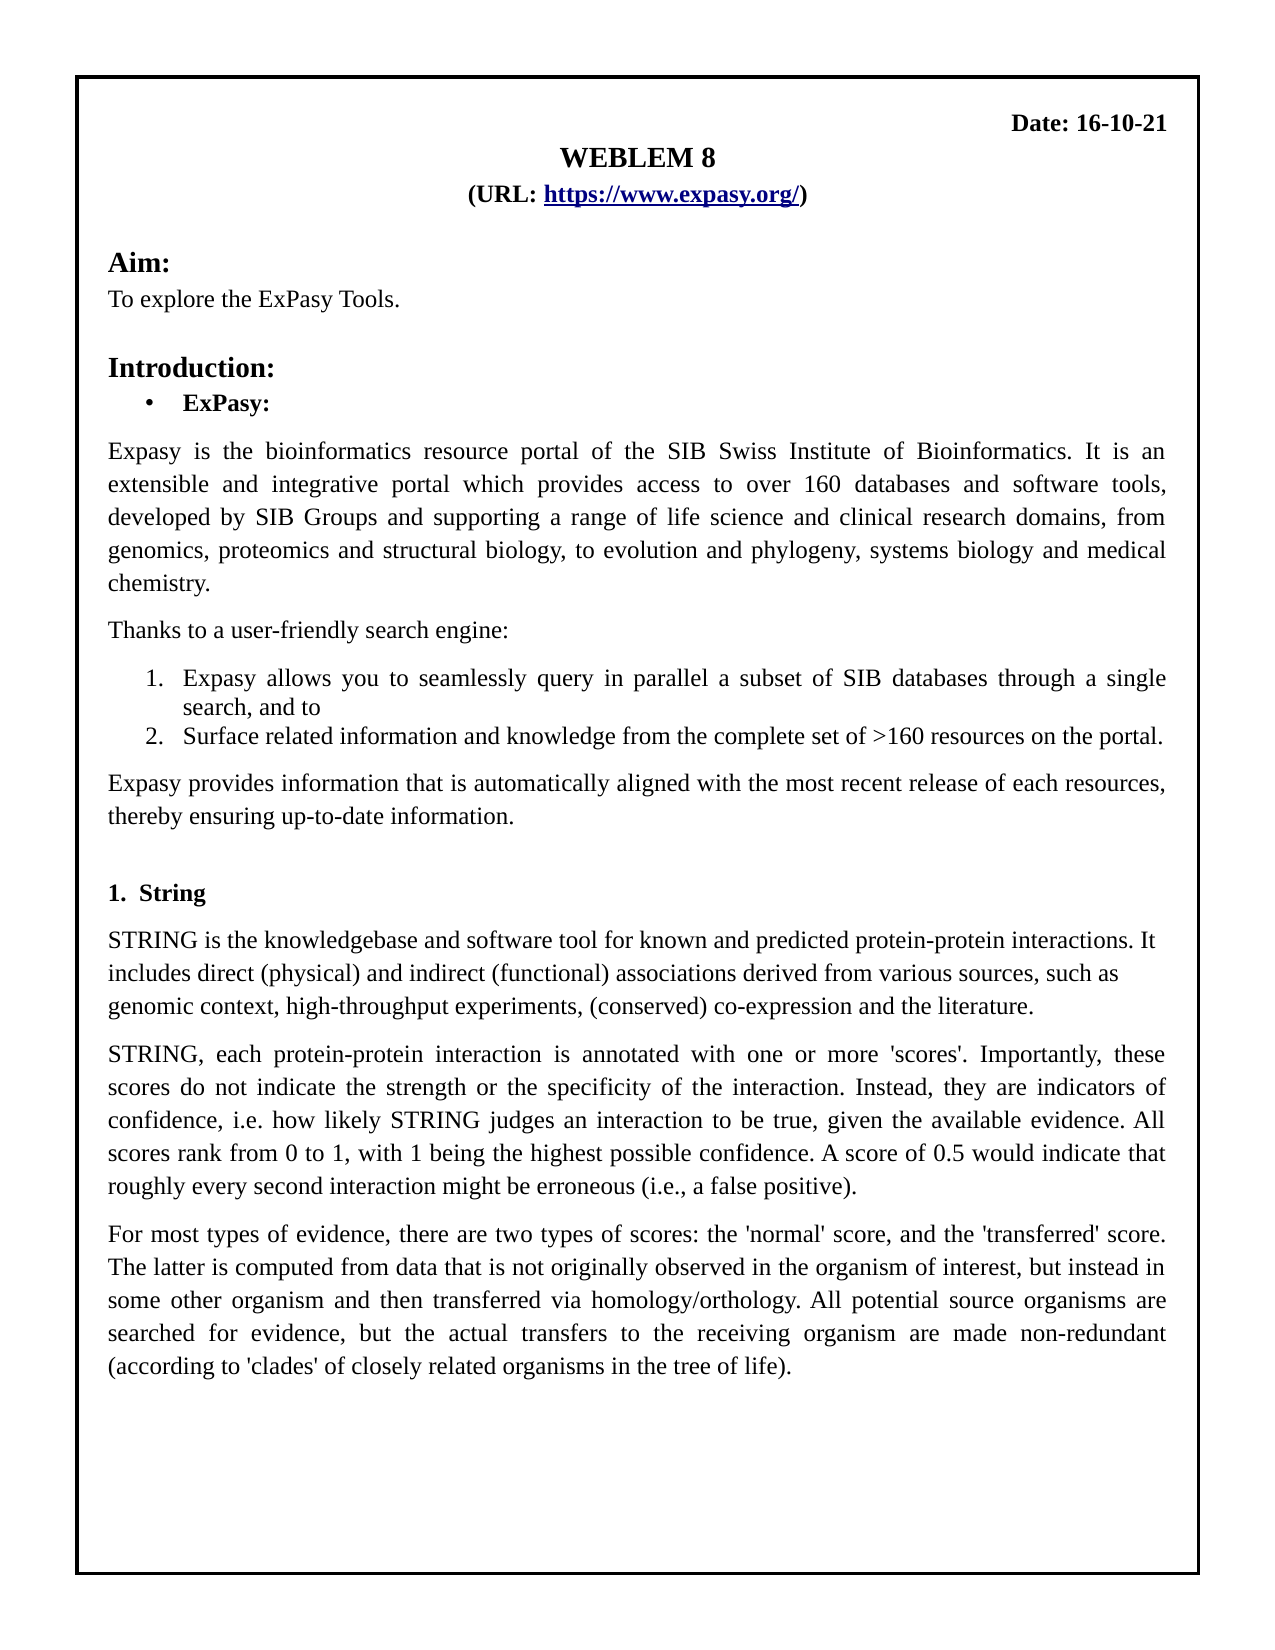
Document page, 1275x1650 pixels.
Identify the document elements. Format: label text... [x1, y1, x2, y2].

text Expasy provides information that is automatically aligned with the most recent release of each resources, thereby ensuring up-to-date information. [108, 768, 1167, 830]
text Aim: [108, 245, 1167, 279]
text Expasy is the bioinformatics resource portal of the SIB Swiss Institute of Bioinformatics. It is an extensible and integrative portal which provides access to over 160 databases and software tools, developed by SIB Groups and supporting a range of life science and clinical research domains, from genomics, proteomics and structural biology, to evolution and phylogeny, systems biology and medical chemistry. [108, 436, 1167, 597]
text 1. String [108, 878, 1167, 906]
text For most types of evidence, there are two types of scores: the 'normal' score, and the 'transferred' score. The latter is computed from data that is not originally observed in the organism of interest, but instead in some other organism and then transferred via homology/orthology. All potential source organisms are searched for evidence, but the actual transfers to the receiving organism are made non-redundant (according to 'clades' of closely related organisms in the tree of life). [108, 1219, 1167, 1379]
text Thanks to a user-friendly search engine: [108, 616, 1167, 644]
text STRING is the knowledgebase and software tool for known and predicted protein-protein interactions. It includes direct (physical) and indirect (functional) associations derived from various sources, such as genomic context, high-throughput experiments, (conserved) co-expression and the literature. [108, 925, 1167, 1020]
text Date: 16-10-21 [108, 108, 1167, 136]
text WEBLEM 8 [108, 141, 1167, 174]
list Expasy allows you to seamlessly query in parallel a subset of SIB databases through a single search, and to [145, 663, 1167, 721]
text To explore the ExPasy Tools. [108, 284, 1167, 312]
list Surface related information and knowledge from the complete set of >160 resources on the portal. [145, 721, 1167, 749]
text Introduction: [108, 350, 1167, 383]
text STRING, each protein-protein interaction is annotated with one or more 'scores'. Importantly, these scores do not indicate the strength or the specificity of the interaction. Instead, they are indicators of confidence, i.e. how likely STRING judges an interaction to be true, given the available evidence. All scores rank from 0 to 1, with 1 being the highest possible confidence. A score of 0.5 would indicate that roughly every second interaction might be erroneous (i.e., a false positive). [108, 1039, 1167, 1200]
text (URL: https://www.expasy.org/) [108, 179, 1167, 208]
list ExPasy: [145, 388, 1167, 417]
